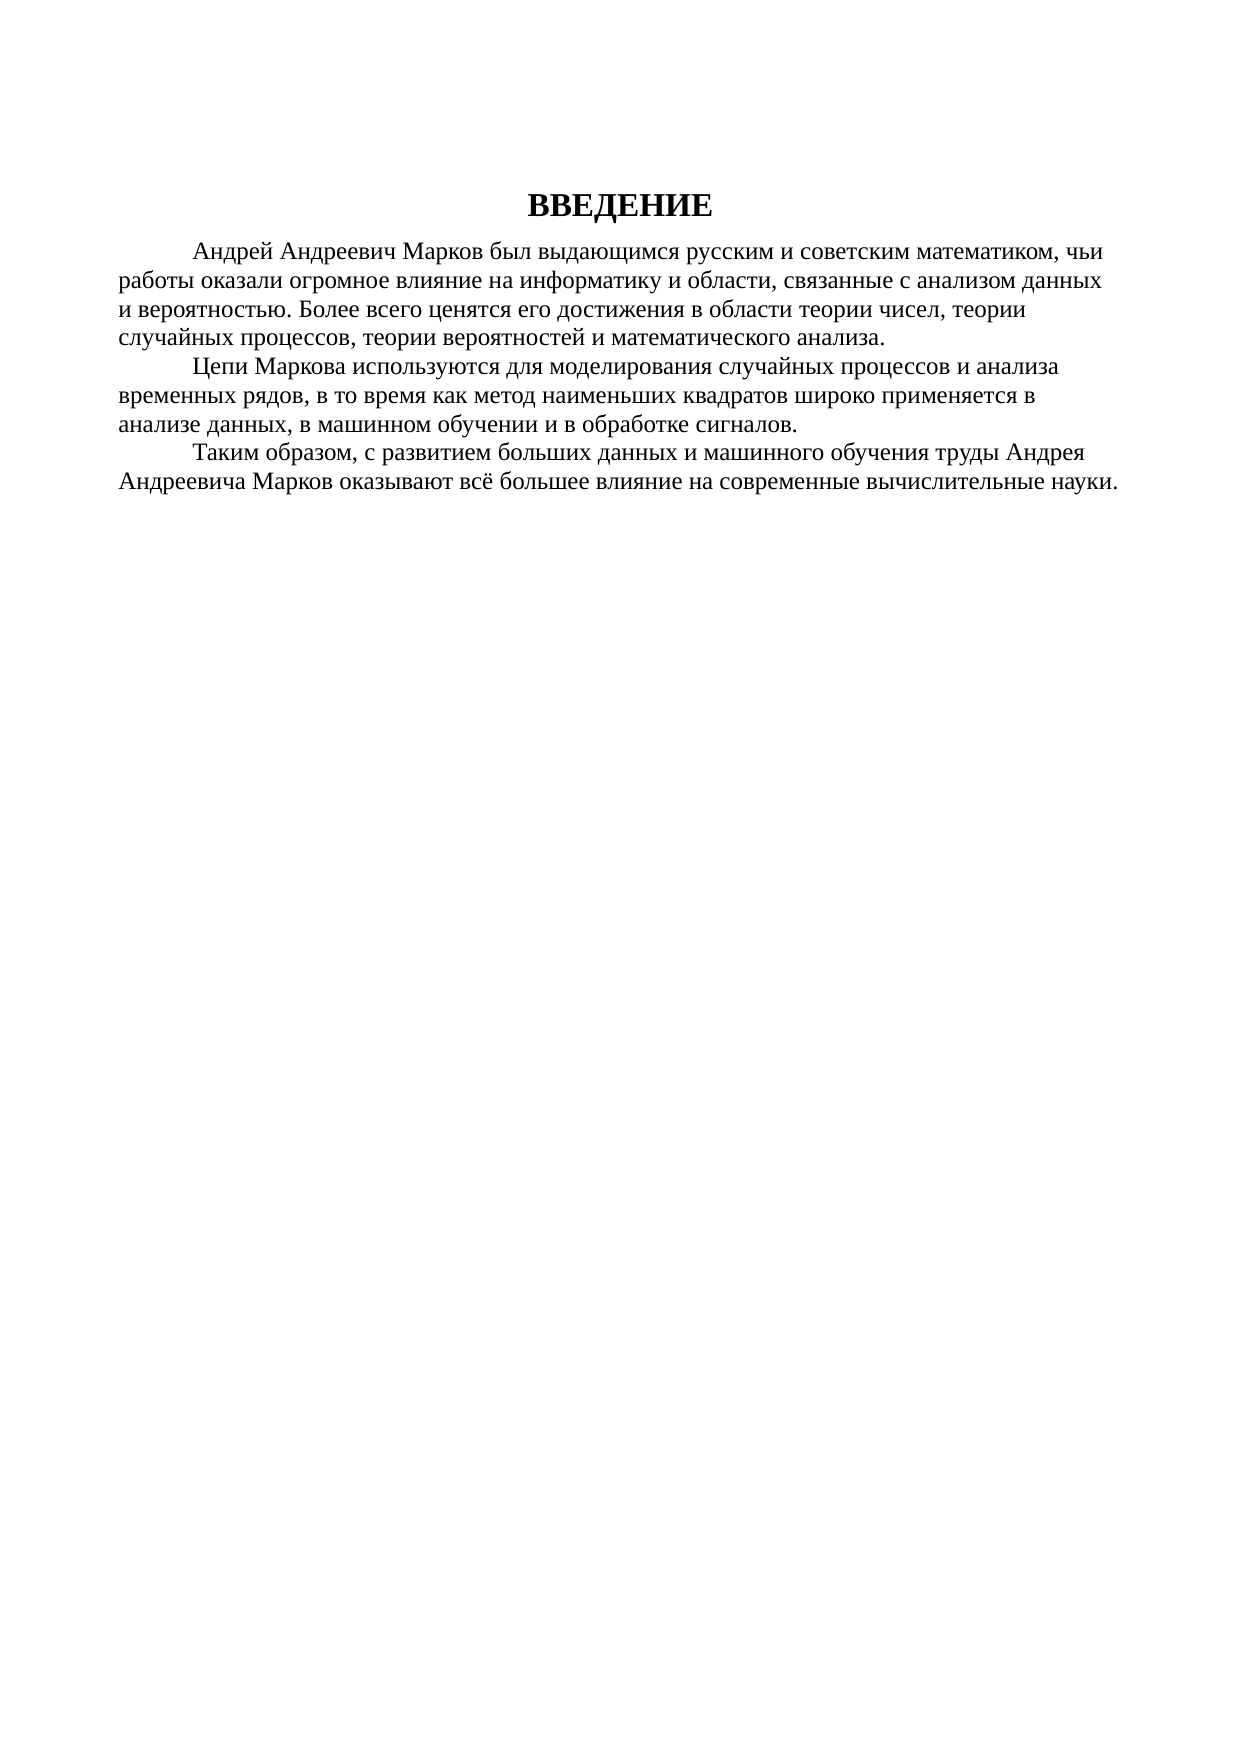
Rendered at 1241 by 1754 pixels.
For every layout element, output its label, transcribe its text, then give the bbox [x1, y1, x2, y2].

subtitle ВВЕДЕНИЕ [118, 185, 1122, 224]
subtitle Введение [118, 143, 1122, 148]
text Таким образом, с развитием больших данных и машинного обучения труды Андрея Андреевича Марков оказывают всё большее влияние на современные вычислительные науки. [118, 437, 1122, 495]
text Цепи Маркова используются для моделирования случайных процессов и анализа временных рядов, в то время как метод наименьших квадратов широко применяется в анализе данных, в машинном обучении и в обработке сигналов. [118, 351, 1122, 437]
text Андрей Андреевич Марков был выдающимся русским и советским математиком, чьи работы оказали огромное влияние на информатику и области, связанные с анализом данных и вероятностью. Более всего ценятся его достижения в области теории чисел, теории случайных процессов, теории вероятностей и математического анализа. [118, 236, 1122, 351]
